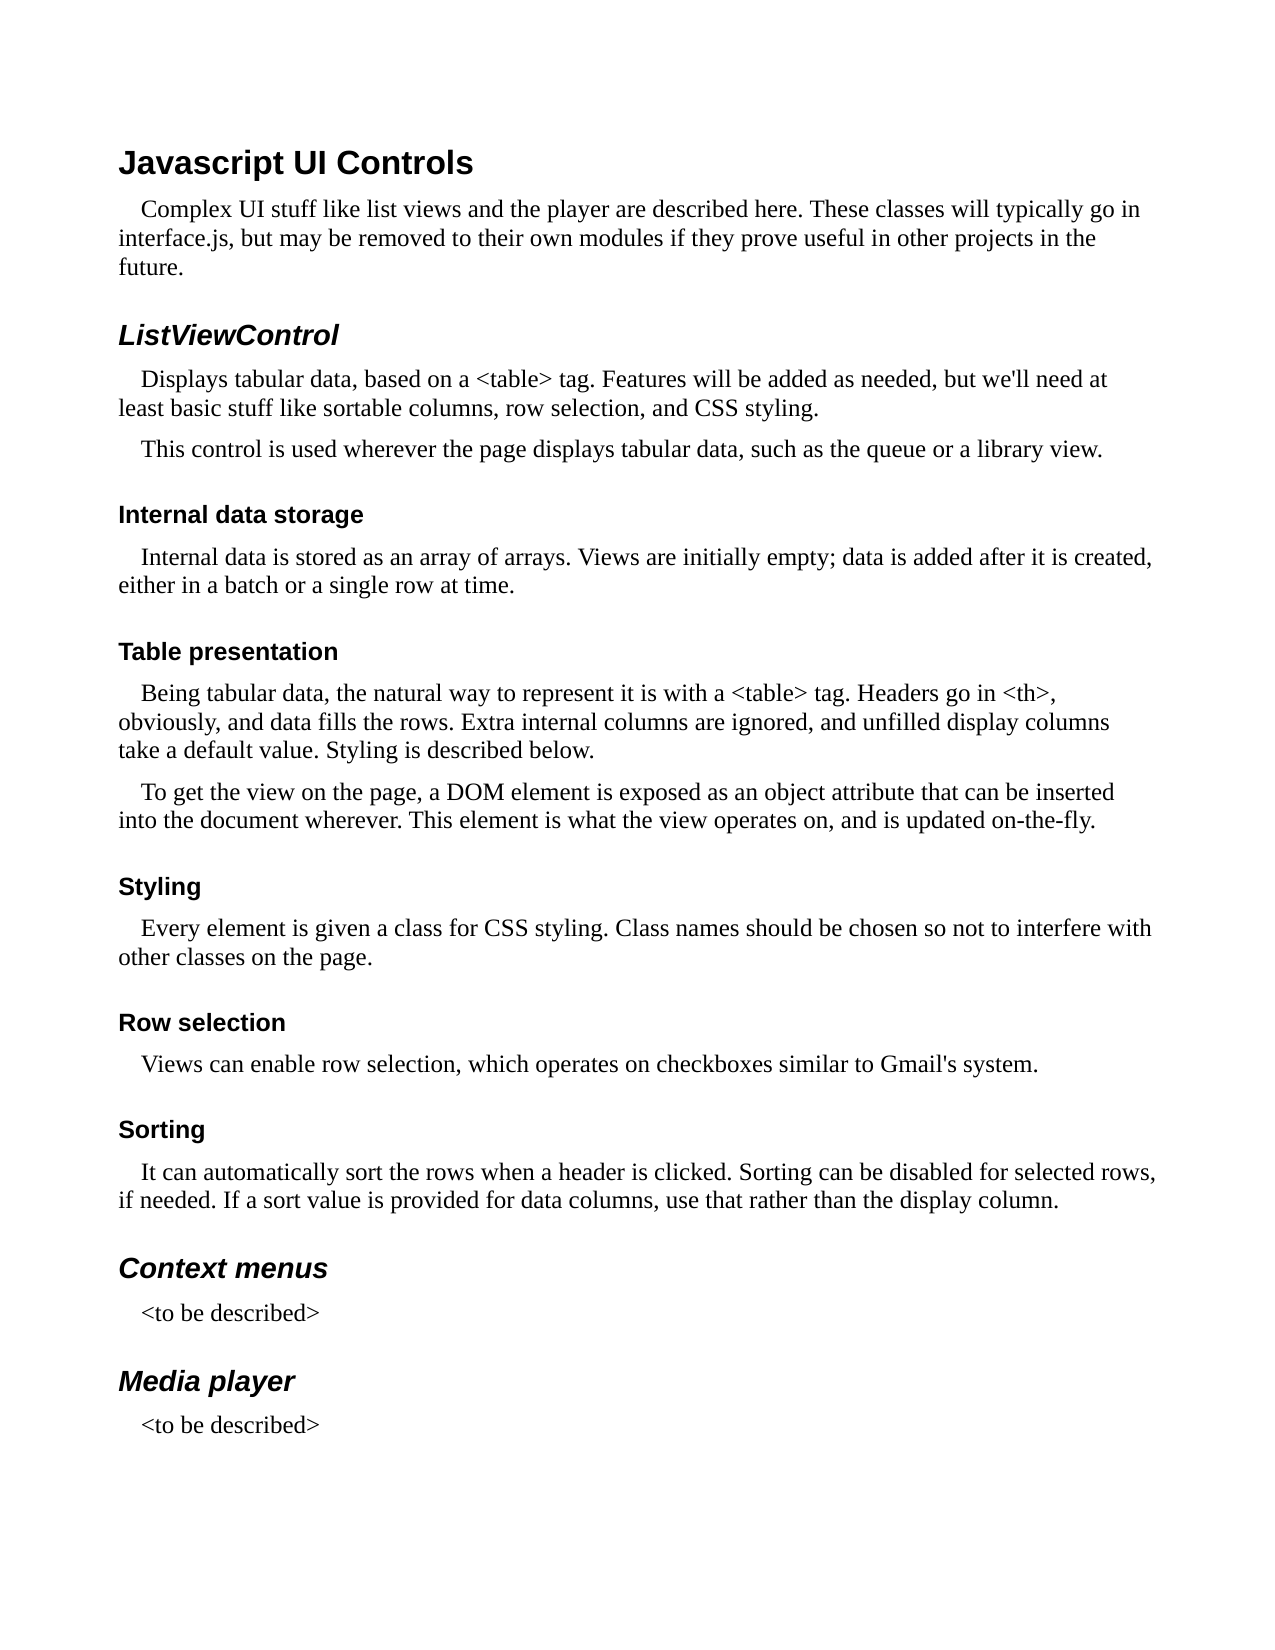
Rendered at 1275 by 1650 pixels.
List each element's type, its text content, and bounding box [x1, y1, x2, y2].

text This control is used wherever the page displays tabular data, such as the queue or a library view. [118, 434, 1157, 463]
subtitle Media player [118, 1364, 1157, 1397]
text Displays tabular data, based on a <table> tag. Features will be added as needed, but we'll need at least basic stuff like sortable columns, row selection, and CSS styling. [118, 364, 1157, 422]
text Internal data is stored as an array of arrays. Views are initially empty; data is added after it is created, either in a batch or a single row at time. [118, 542, 1157, 599]
text Every element is given a class for CSS styling. Class names should be chosen so not to interfere with other classes on the page. [118, 913, 1157, 970]
text <to be described> [118, 1298, 1157, 1326]
text It can automatically sort the rows when a header is clicked. Sorting can be disabled for selected rows, if needed. If a sort value is provided for data columns, use that rather than the display column. [118, 1157, 1157, 1214]
text Complex UI stuff like list views and the player are described here. These classes will typically go in interface.js, but may be removed to their own modules if they prove useful in other projects in the future. [118, 194, 1157, 281]
subtitle Sorting [118, 1115, 1157, 1144]
text <to be described> [118, 1410, 1157, 1439]
text Being tabular data, the natural way to represent it is with a <table> tag. Headers go in <th>, obviously, and data fills the rows. Extra internal columns are ignored, and unfilled display columns take a default value. Styling is described below. [118, 678, 1157, 764]
subtitle Internal data storage [118, 500, 1157, 529]
subtitle Table presentation [118, 637, 1157, 665]
text Views can enable row selection, which operates on checkboxes similar to Gmail's system. [118, 1049, 1157, 1078]
subtitle Row selection [118, 1008, 1157, 1037]
subtitle Javascript UI Controls [118, 143, 1157, 182]
text To get the view on the page, a DOM element is exposed as an object attribute that can be inserted into the document wherever. This element is what the view operates on, and is updated on-the-fly. [118, 777, 1157, 834]
subtitle ListViewControl [118, 318, 1157, 352]
subtitle Context menus [118, 1252, 1157, 1285]
subtitle Styling [118, 872, 1157, 900]
